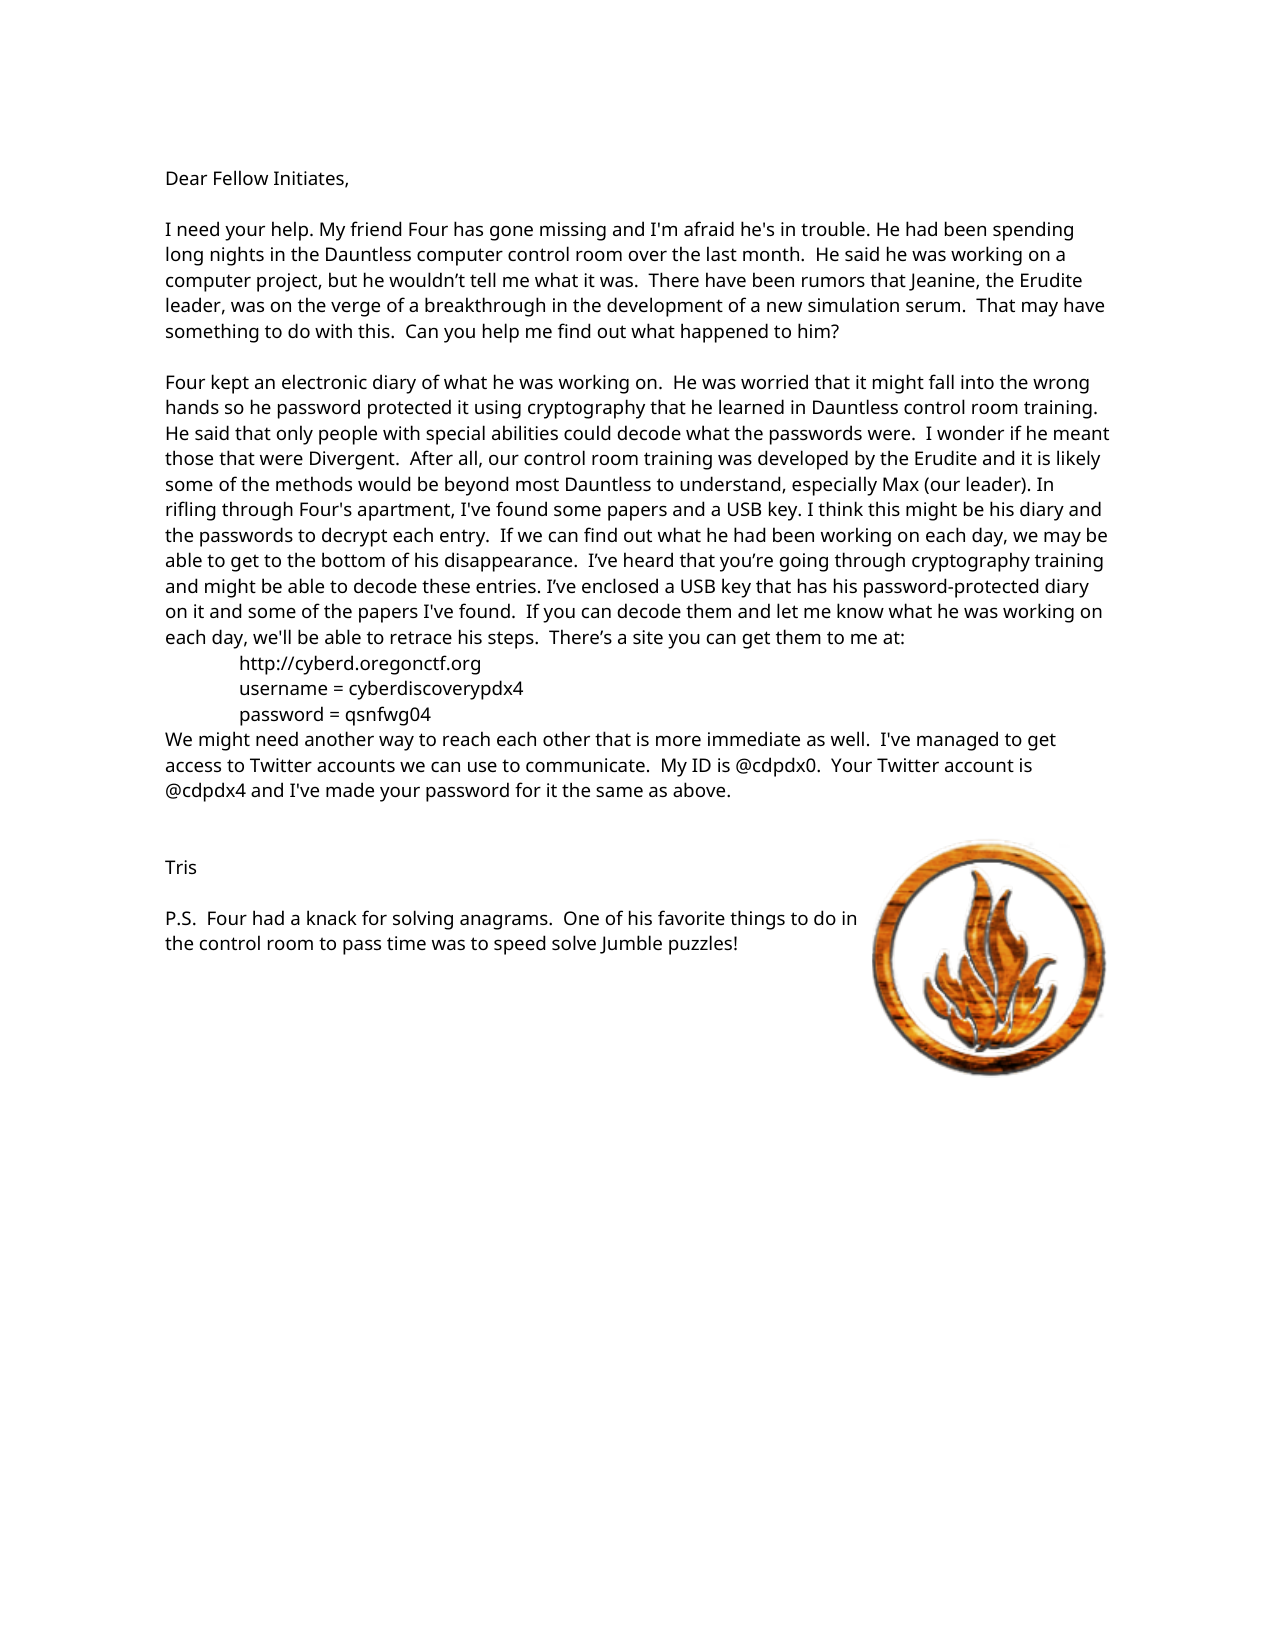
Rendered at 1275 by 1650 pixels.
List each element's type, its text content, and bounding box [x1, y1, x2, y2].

text http://cyberd.oregonctf.org [165, 650, 1110, 675]
text Dear Fellow Initiates, [165, 165, 1110, 191]
text We might need another way to reach each other that is more immediate as well. I've managed to get access to Twitter accounts we can use to communicate. My ID is @cdpdx0. Your Twitter account is @cdpdx4 and I've made your password for it the same as above. [165, 726, 1110, 803]
text username = cyberdiscoverypdx4 [165, 675, 1110, 701]
text P.S. Four had a knack for solving anagrams. One of his favorite things to do in the control room to pass time was to speed solve Jumble puzzles! [165, 905, 871, 956]
text Four kept an electronic diary of what he was working on. He was worried that it might fall into the wrong hands so he password protected it using cryptography that he learned in Dauntless control room training. He said that only people with special abilities could decode what the passwords were. I wonder if he meant those that were Divergent. After all, our control room training was developed by the Erudite and it is likely some of the methods would be beyond most Dauntless to understand, especially Max (our leader). In rifling through Four's apartment, I've found some papers and a USB key. I think this might be his diary and the passwords to decrypt each entry. If we can find out what he had been working on each day, we may be able to get to the bottom of his disappearance. I’ve heard that you’re going through cryptography training and might be able to decode these entries. I’ve enclosed a USB key that has his password-protected diary on it and some of the papers I've found. If you can decode them and let me know what he was working on each day, we'll be able to retrace his steps. There’s a site you can get them to me at: [165, 369, 1110, 650]
picture [871, 830, 1107, 1084]
text Tris [165, 854, 871, 879]
text I need your help. My friend Four has gone missing and I'm afraid he's in trouble. He had been spending long nights in the Dauntless computer control room over the last month. He said he was working on a computer project, but he wouldn’t tell me what it was. There have been rumors that Jeanine, the Erudite leader, was on the verge of a breakthrough in the development of a new simulation serum. That may have something to do with this. Can you help me find out what happened to him? [165, 216, 1110, 344]
text password = qsnfwg04 [165, 701, 1110, 726]
